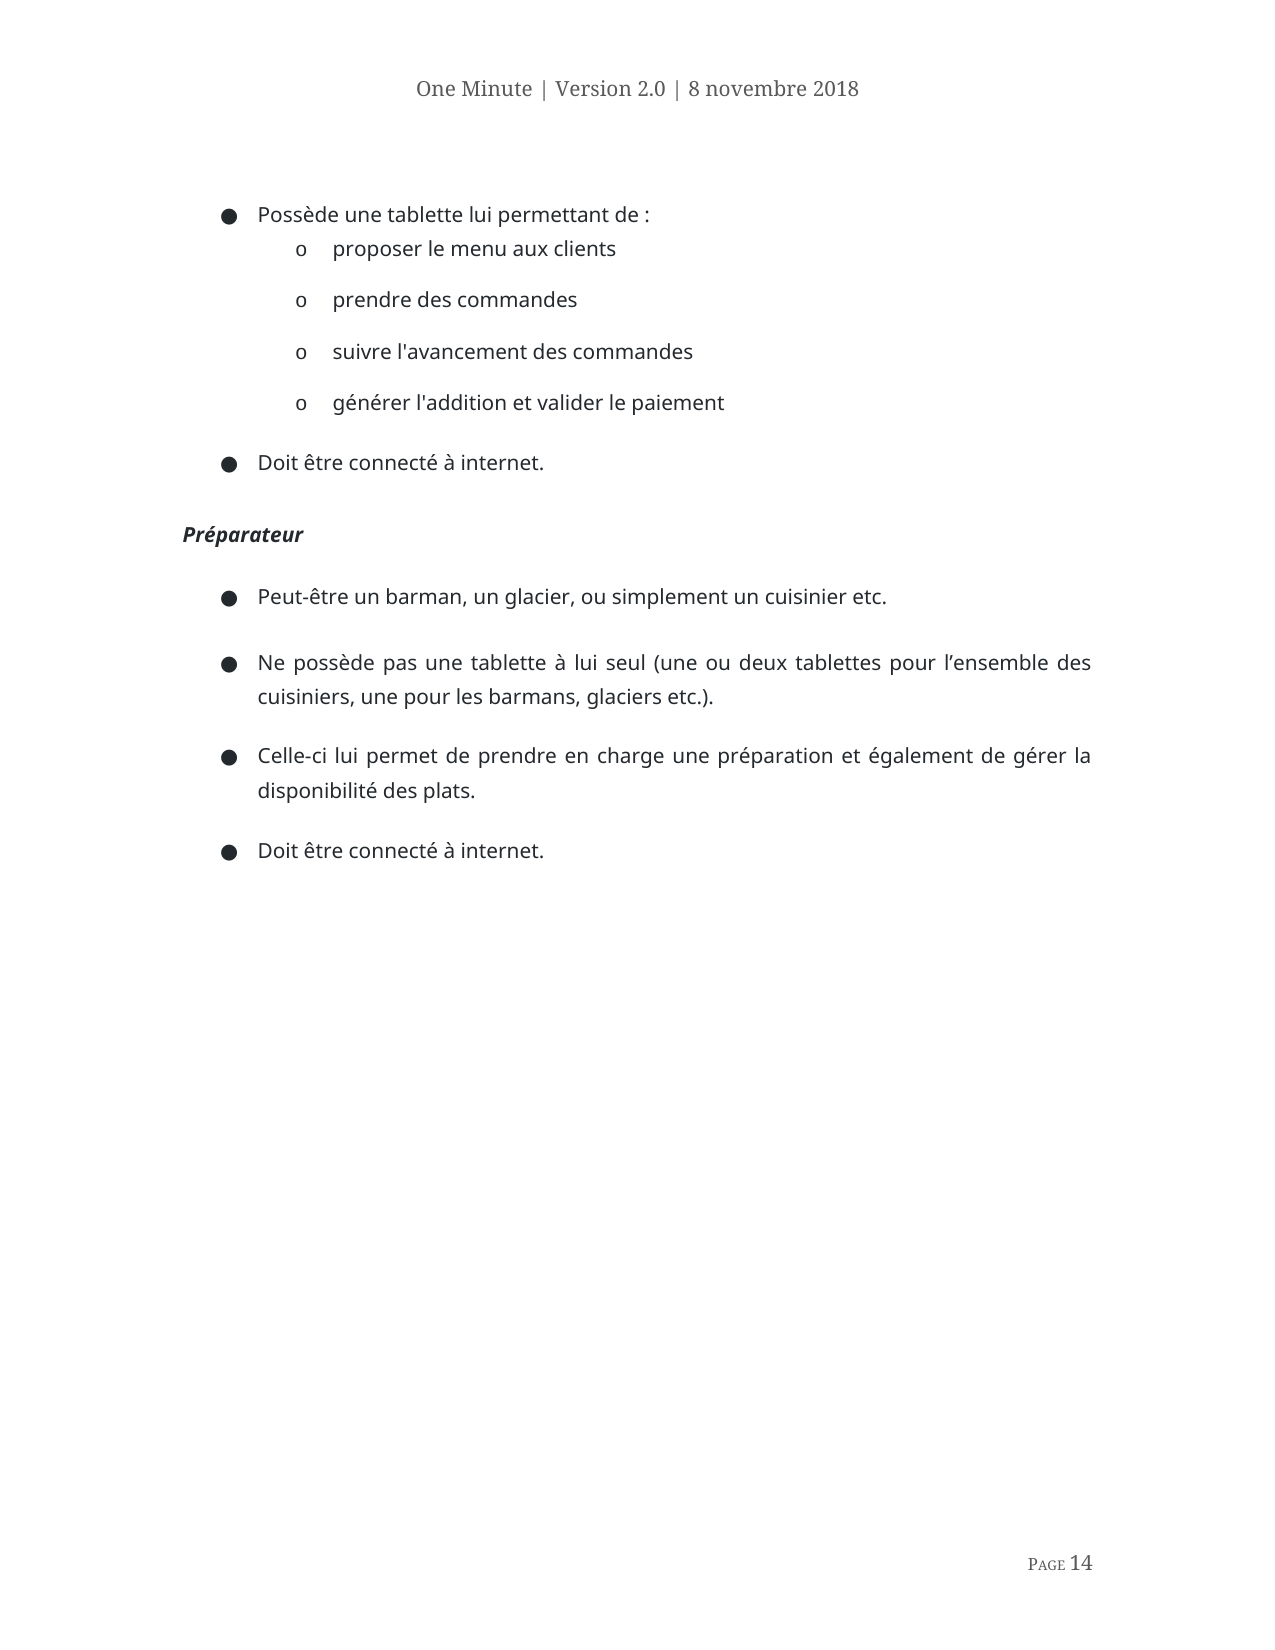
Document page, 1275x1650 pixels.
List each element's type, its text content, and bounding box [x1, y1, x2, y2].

list Possède une tablette lui permettant de : [220, 191, 1093, 234]
list Doit être connecté à internet. [220, 827, 1093, 870]
list proposer le menu aux clients [295, 234, 1093, 262]
list suivre l'avancement des commandes [295, 337, 1093, 365]
list Celle-ci lui permet de prendre en charge une préparation et également de gérer la disponibilité des plats. [220, 733, 1093, 804]
list Doit être connecté à internet. [220, 440, 1093, 482]
list prendre des commandes [295, 285, 1093, 314]
list Ne possède pas une tablette à lui seul (une ou deux tablettes pour l’ensemble des cuisiniers, une pour les barmans, glaciers etc.). [220, 639, 1093, 710]
subtitle Préparateur [182, 520, 1093, 548]
list générer l'addition et valider le paiement [295, 388, 1093, 417]
list Peut-être un barman, un glacier, ou simplement un cuisinier etc. [220, 573, 1093, 616]
